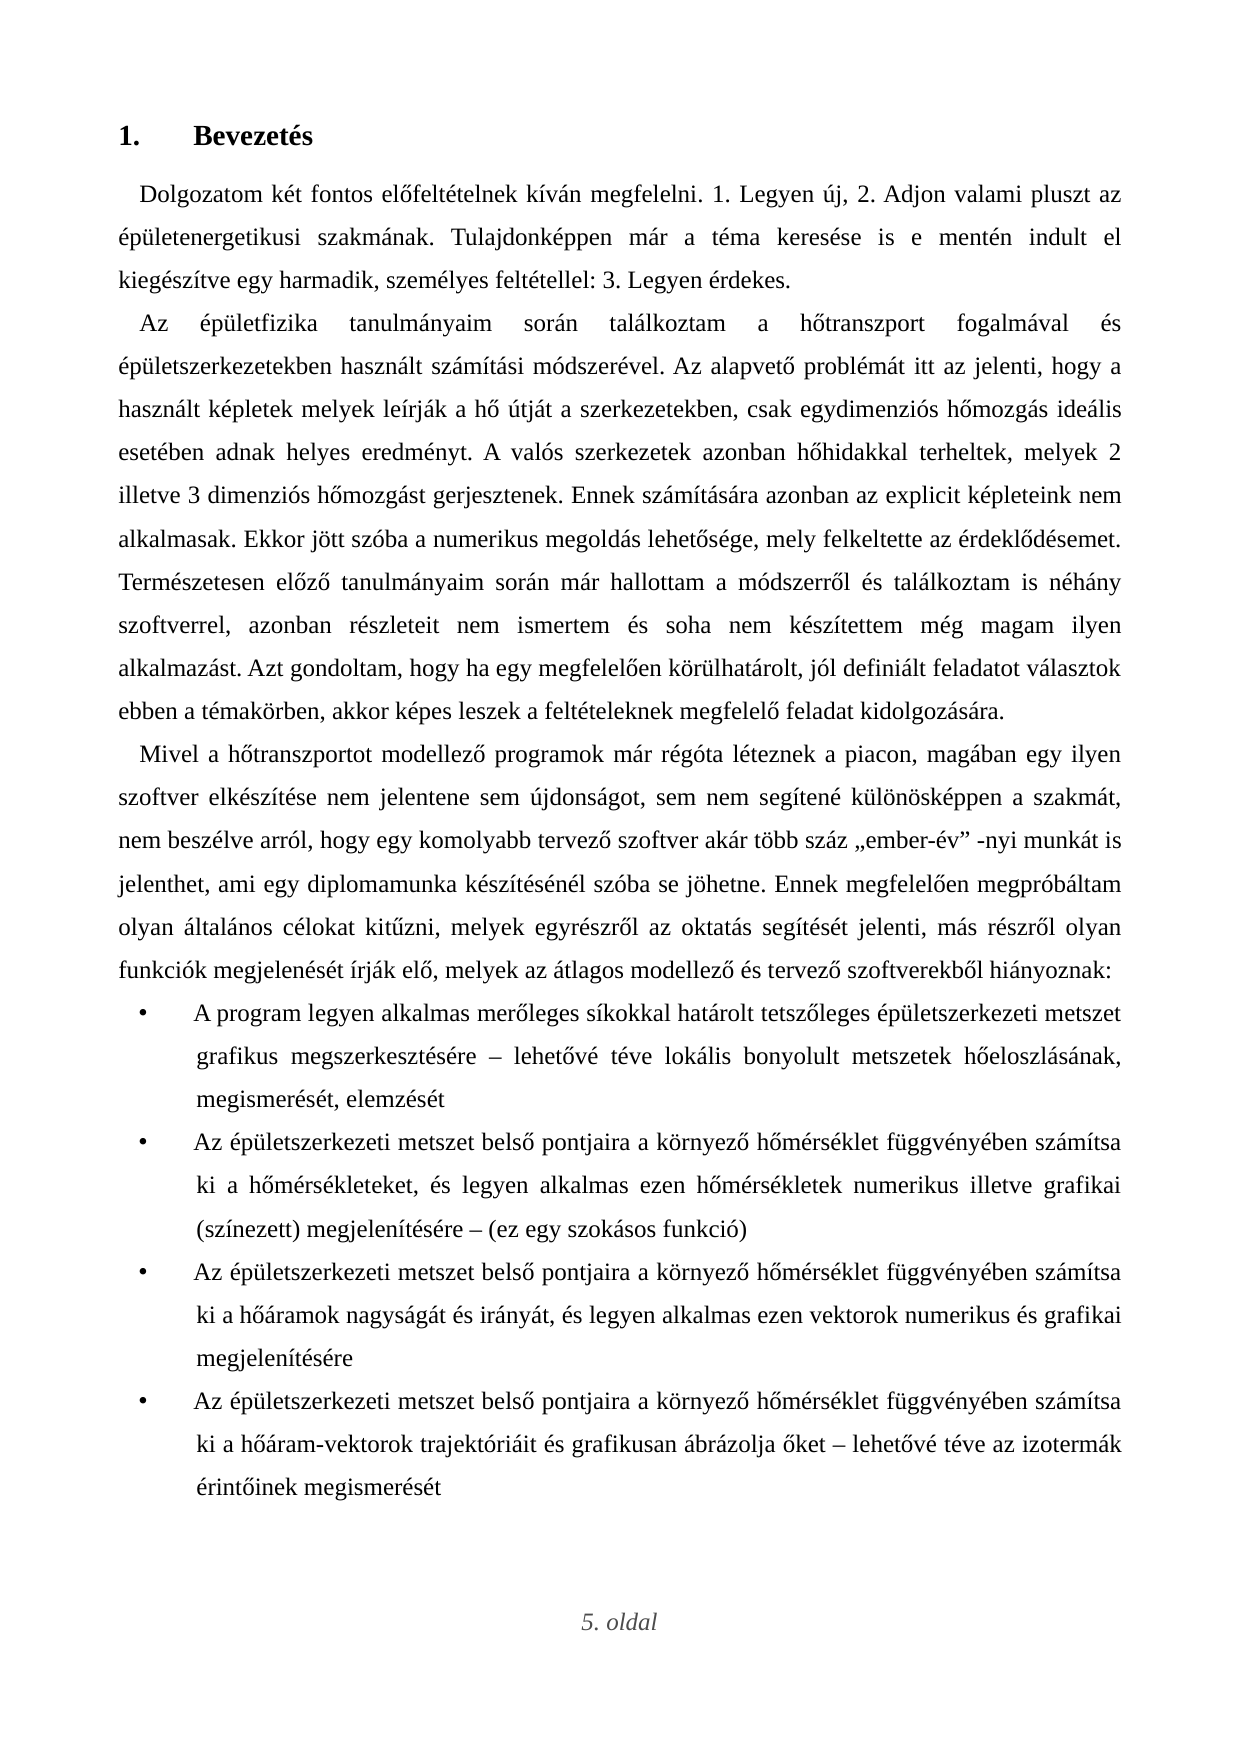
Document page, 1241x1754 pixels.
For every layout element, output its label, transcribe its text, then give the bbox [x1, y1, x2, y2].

subtitle Az épületfizika tanulmányaim során találkoztam a hőtranszport fogalmával és épületszerkezetekben használt számítási módszerével. Az alapvető problémát itt az jelenti, hogy a használt képletek melyek leírják a hő útját a szerkezetekben, csak egydimenziós hőmozgás ideális esetében adnak helyes eredményt. A valós szerkezetek azonban hőhidakkal terheltek, melyek 2 illetve 3 dimenziós hőmozgást gerjesztenek. Ennek számítására azonban az explicit képleteink nem alkalmasak. Ekkor jött szóba a numerikus megoldás lehetősége, mely felkeltette az érdeklődésemet. Természetesen előző tanulmányaim során már hallottam a módszerről és találkoztam is néhány szoftverrel, azonban részleteit nem ismertem és soha nem készítettem még magam ilyen alkalmazást. Azt gondoltam, hogy ha egy megfelelően körülhatárolt, jól definiált feladatot választok ebben a témakörben, akkor képes leszek a feltételeknek megfelelő feladat kidolgozására. [118, 308, 1122, 725]
subtitle Mivel a hőtranszportot modellező programok már régóta léteznek a piacon, magában egy ilyen szoftver elkészítése nem jelentene sem újdonságot, sem nem segítené különösképpen a szakmát, nem beszélve arról, hogy egy komolyabb tervező szoftver akár több száz „ember-év” -nyi munkát is jelenthet, ami egy diplomamunka készítésénél szóba se jöhetne. Ennek megfelelően megpróbáltam olyan általános célokat kitűzni, melyek egyrészről az oktatás segítését jelenti, más részről olyan funkciók megjelenését írják elő, melyek az átlagos modellező és tervező szoftverekből hiányoznak: [118, 739, 1122, 984]
subtitle Dolgozatom két fontos előfeltételnek kíván megfelelni. 1. Legyen új, 2. Adjon valami pluszt az épületenergetikusi szakmának. Tulajdonképpen már a téma keresése is e mentén indult el kiegészítve egy harmadik, személyes feltétellel: 3. Legyen érdekes. [118, 179, 1122, 294]
subtitle Az épületszerkezeti metszet belső pontjaira a környező hőmérséklet függvényében számítsa ki a hőáramok nagyságát és irányát, és legyen alkalmas ezen vektorok numerikus és grafikai megjelenítésére [138, 1257, 1122, 1372]
subtitle Az épületszerkezeti metszet belső pontjaira a környező hőmérséklet függvényében számítsa ki a hőáram-vektorok trajektóriáit és grafikusan ábrázolja őket – lehetővé téve az izotermák érintőinek megismerését [138, 1386, 1122, 1501]
subtitle Bevezetés [118, 118, 1122, 152]
subtitle Az épületszerkezeti metszet belső pontjaira a környező hőmérséklet függvényében számítsa ki a hőmérsékleteket, és legyen alkalmas ezen hőmérsékletek numerikus illetve grafikai (színezett) megjelenítésére – (ez egy szokásos funkció) [138, 1127, 1122, 1242]
subtitle A program legyen alkalmas merőleges síkokkal határolt tetszőleges épületszerkezeti metszet grafikus megszerkesztésére – lehetővé téve lokális bonyolult metszetek hőeloszlásának, megismerését, elemzését [138, 998, 1122, 1113]
